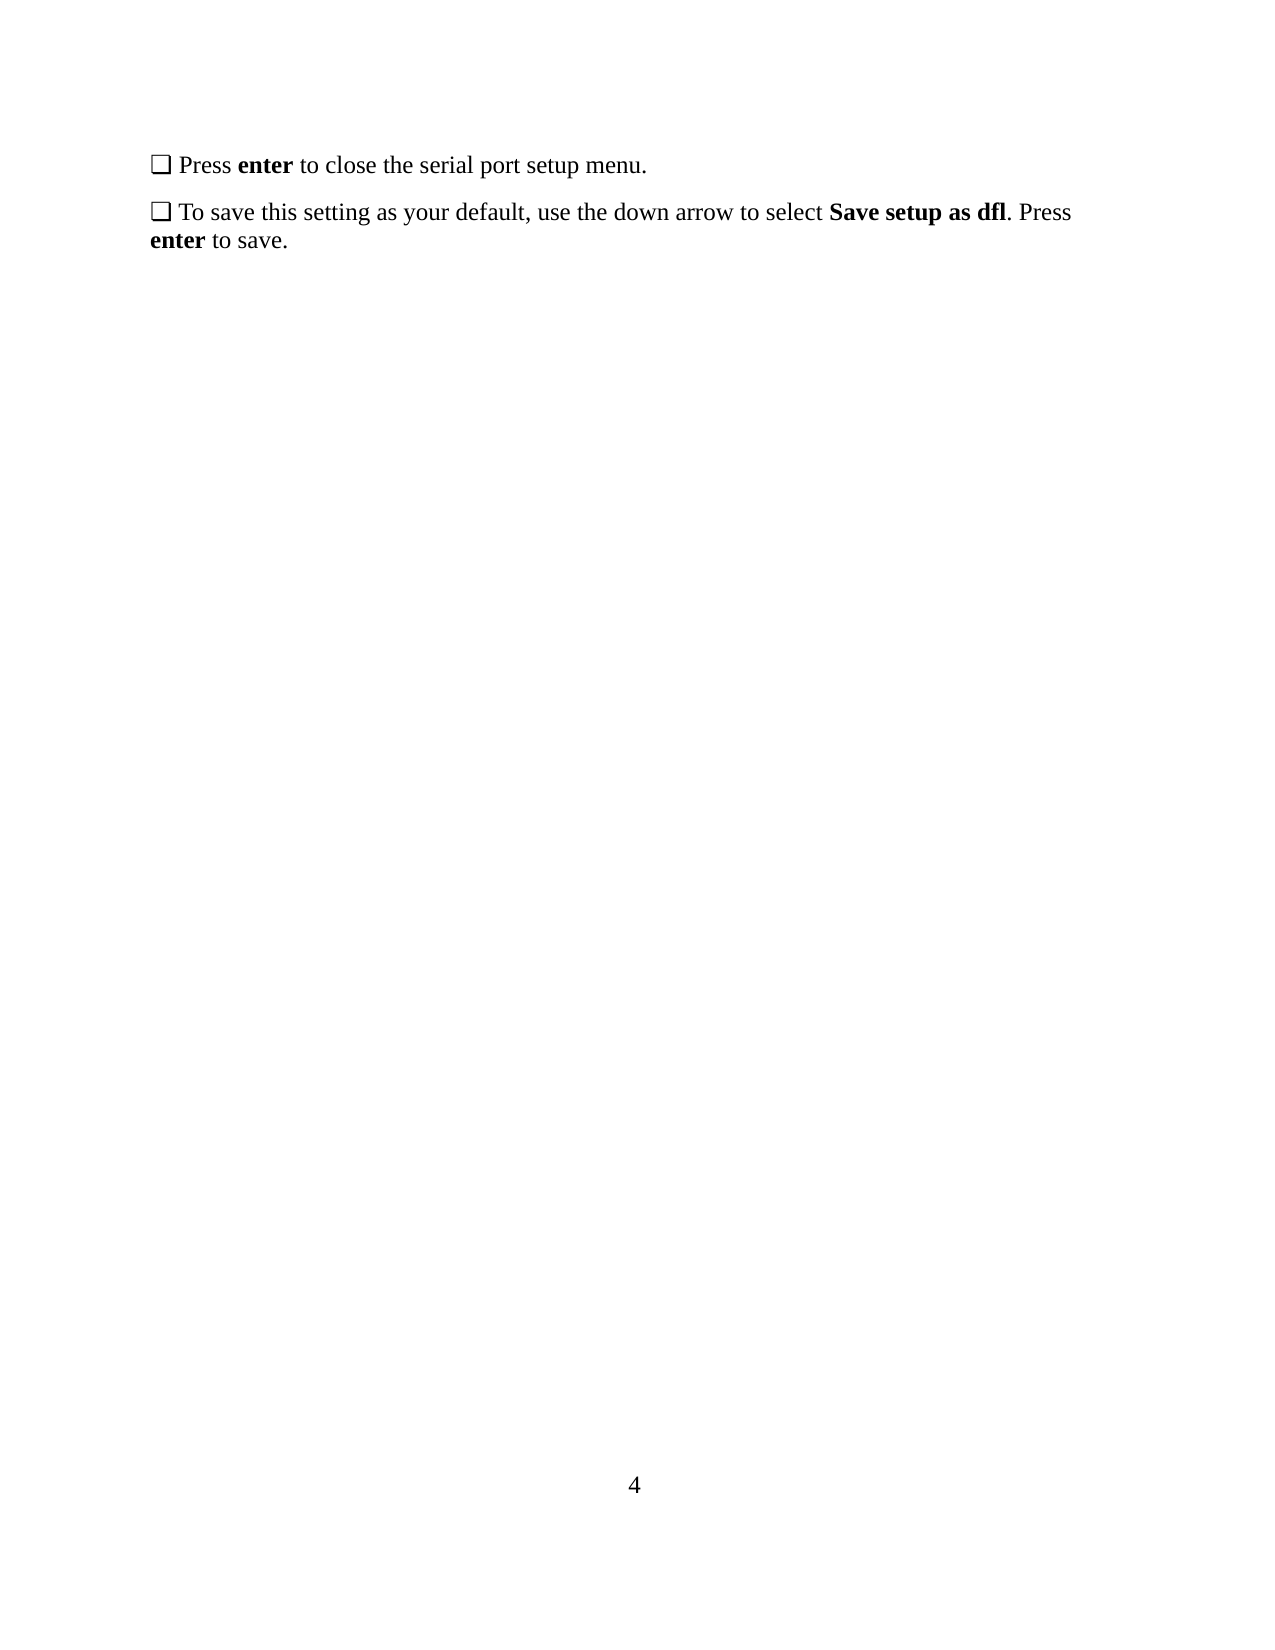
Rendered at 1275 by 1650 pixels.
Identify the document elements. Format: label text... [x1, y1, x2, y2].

text ❏ Press enter to close the serial port setup menu. [150, 150, 1125, 179]
text ❏ To save this setting as your default, use the down arrow to select Save setup as dfl. Press enter to save. [150, 197, 1125, 254]
